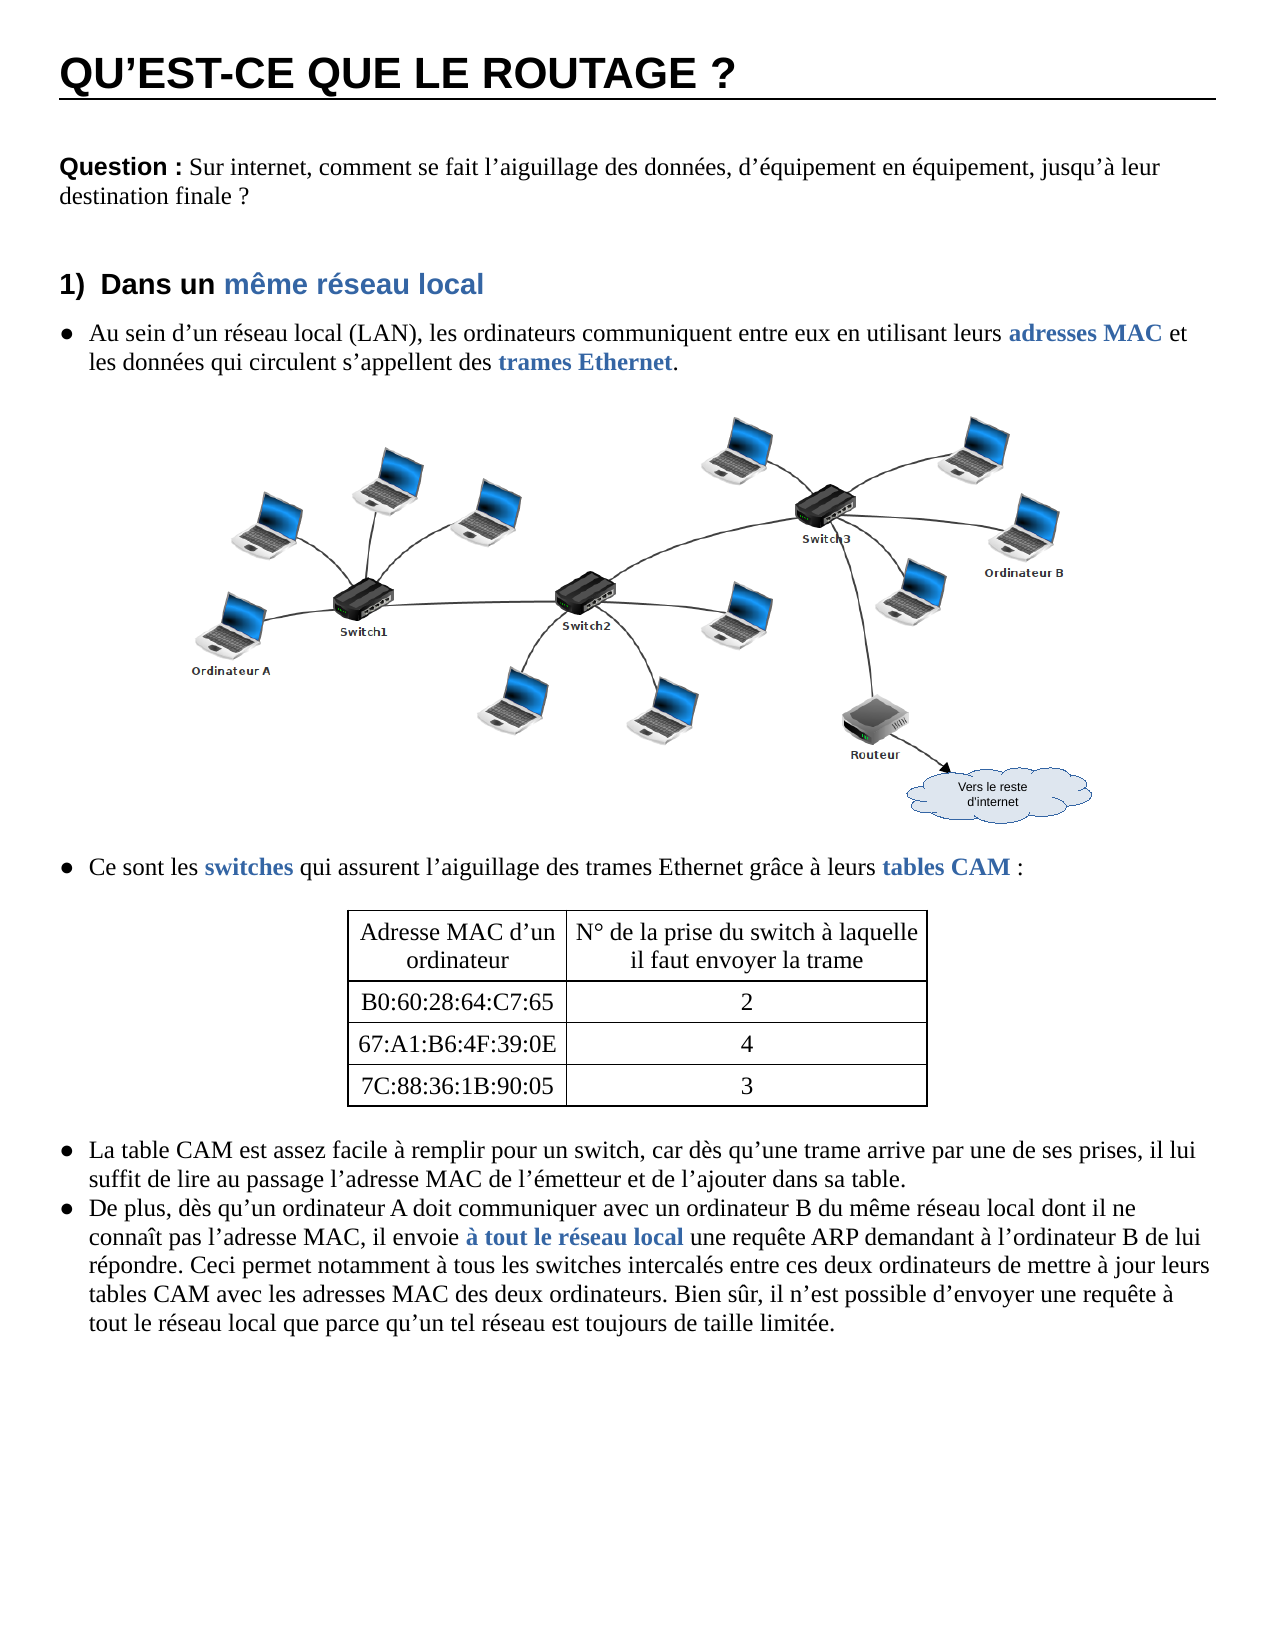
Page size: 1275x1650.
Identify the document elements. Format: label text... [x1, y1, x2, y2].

text Question : Sur internet, comment se fait l’aiguillage des données, d’équipement en équipement, jusqu’à leur destination finale ? [59, 152, 1216, 210]
list Dans un même réseau local [59, 267, 1216, 301]
table_cell 4 [567, 1023, 926, 1063]
text Qu’est-ce que le Routage ? [59, 47, 1216, 98]
list De plus, dès qu’un ordinateur A doit communiquer avec un ordinateur B du même réseau local dont il ne connaît pas l’adresse MAC, il envoie à tout le réseau local une requête ARP demandant à l’ordinateur B de lui répondre. Ceci permet notamment à tous les switches intercalés entre ces deux ordinateurs de mettre à jour leurs tables CAM avec les adresses MAC des deux ordinateurs. Bien sûr, il n’est possible d’envoyer une requête à tout le réseau local que parce qu’un tel réseau est toujours de taille limitée. [59, 1193, 1216, 1337]
table_cell 67:A1:B6:4F:39:0E [349, 1023, 566, 1063]
picture [183, 404, 1070, 766]
table_header N° de la prise du switch à laquelle il faut envoyer la trame [567, 911, 926, 980]
table_cell 3 [567, 1065, 926, 1105]
list Ce sont les switches qui assurent l’aiguillage des trames Ethernet grâce à leurs tables CAM : [59, 852, 1216, 881]
list Au sein d’un réseau local (LAN), les ordinateurs communiquent entre eux en utilisant leurs adresses MAC et les données qui circulent s’appellent des trames Ethernet. [59, 318, 1216, 376]
list La table CAM est assez facile à remplir pour un switch, car dès qu’une trame arrive par une de ses prises, il lui suffit de lire au passage l’adresse MAC de l’émetteur et de l’ajouter dans sa table. [59, 1136, 1216, 1193]
table_cell 7C:88:36:1B:90:05 [349, 1065, 566, 1105]
table_cell B0:60:28:64:C7:65 [349, 982, 566, 1022]
table_header Adresse MAC d’un ordinateur [349, 911, 566, 980]
table_cell 2 [567, 982, 926, 1022]
